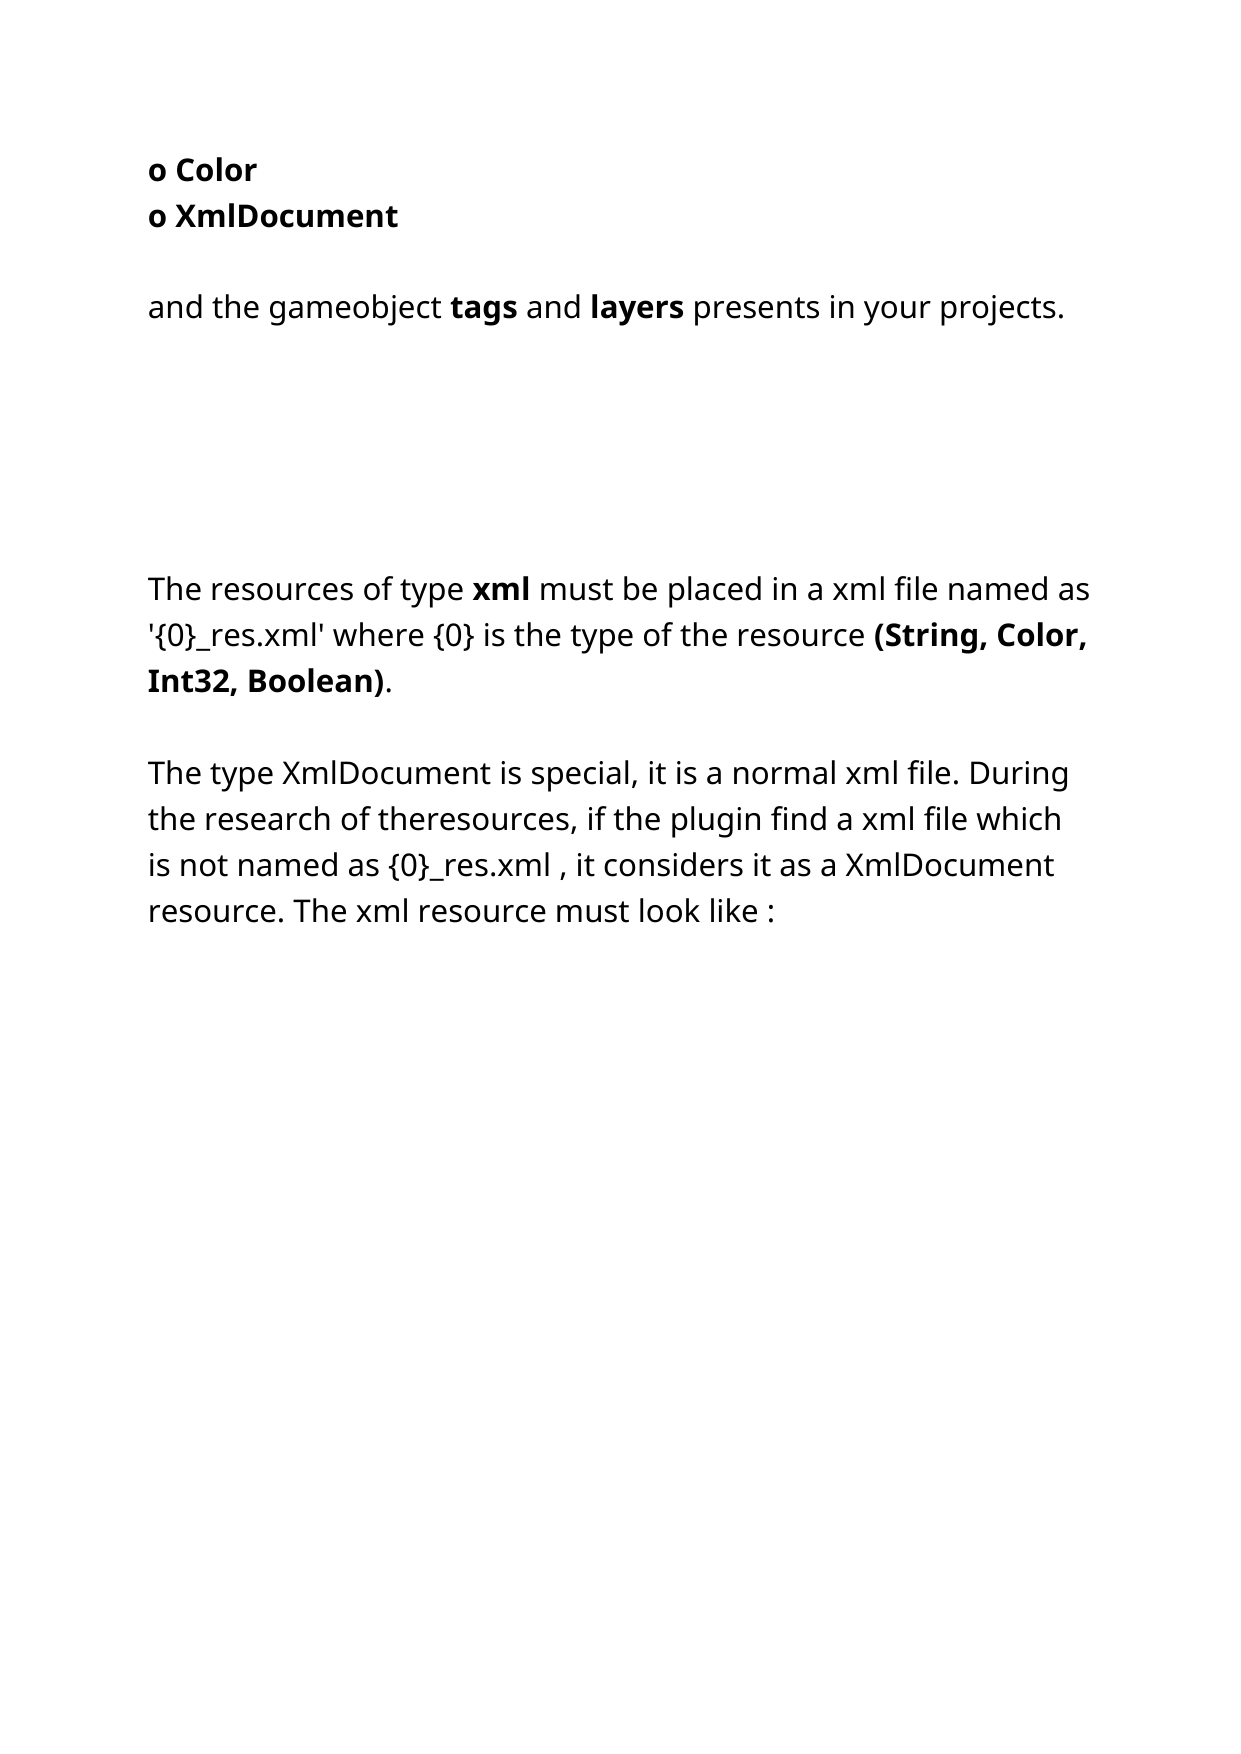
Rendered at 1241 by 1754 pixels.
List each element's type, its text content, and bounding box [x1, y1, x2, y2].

text The resources of type xml must be placed in a xml file named as '{0}_res.xml' where {0} is the type of the resource (String, Color, Int32, Boolean). The type XmlDocument is special, it is a normal xml file. During the research of theresources, if the plugin find a xml file which is not named as {0}_res.xml , it considers it as a XmlDocument resource. The xml resource must look like : [148, 521, 1093, 1505]
text o Color o XmlDocument and the gameobject tags and layers presents in your projects. [148, 148, 1093, 455]
